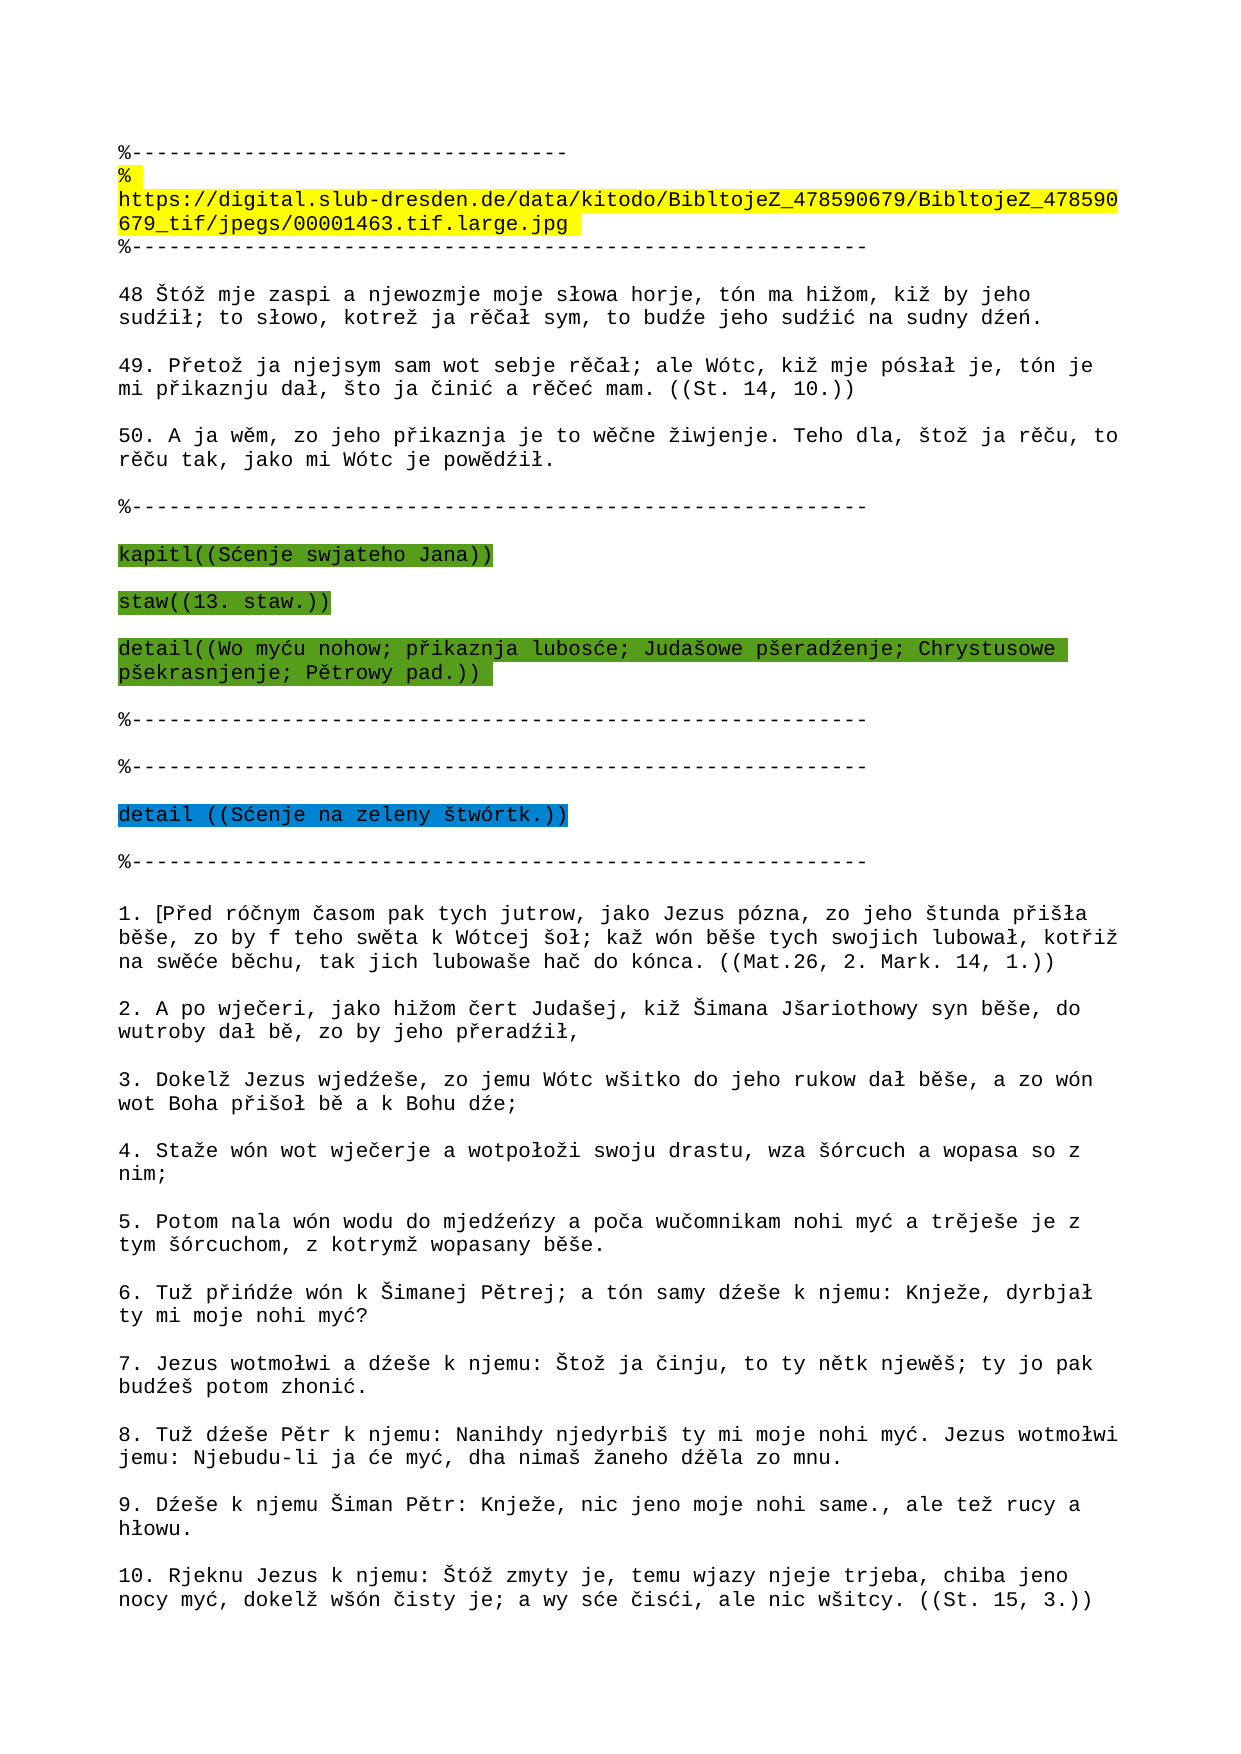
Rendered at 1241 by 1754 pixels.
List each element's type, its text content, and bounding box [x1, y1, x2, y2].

text 5. Potom nala wón wodu do mjedźeńzy a poča wučomnikam nohi myć a trěješe je z tym šórcuchom, z kotrymž wopasany běše. [118, 1211, 1122, 1258]
text %----------------------------------- [118, 142, 1122, 165]
text % https://digital.slub-dresden.de/data/kitodo/BibltojeZ_478590679/BibltojeZ_478590679_tif/jpegs/00001463.tif.large.jpg [118, 165, 1122, 236]
text 3. Dokelž Jezus wjedźeše, zo jemu Wótc wšitko do jeho rukow dał běše, a zo wón wot Boha přišoł bě a k Bohu dźe; [118, 1069, 1122, 1116]
text detail((Wo myću nohow; přikaznja lubosće; Judašowe pšeradźenje; Chrystusowe pšekrasnjenje; Pětrowy pad.)) [118, 638, 1122, 686]
text 48 Štóž mje zaspi a njewozmje moje słowa horje, tón ma hižom, kiž by jeho sudźił; to słowo, kotrež ja rěčał sym, to budźe jeho sudźić na sudny dźeń. [118, 284, 1122, 331]
text 4. Staže wón wot wječerje a wotpołoži swoju drastu, wza šórcuch a wopasa so z nim; [118, 1140, 1122, 1187]
text kapitl((Sćenje swjateho Jana)) [118, 544, 1122, 567]
text %----------------------------------------------------------- [118, 709, 1122, 733]
text ty mi moje nohi myć? [118, 1305, 1122, 1329]
text 49. Přetož ja njejsym sam wot sebje rěčał; ale Wótc, kiž mje pósłał je, tón je mi přikaznju dał, što ja činić a rěčeć mam. ((St. 14, 10.)) [118, 354, 1122, 402]
text 2. A po wječeri, jako hižom čert Judašej, kiž Šimana Jšariothowy syn běše, do wutroby dał bě, zo by jeho přeradźił, [118, 998, 1122, 1045]
text 50. A ja wěm, zo jeho přikaznja je to wěčne žiwjenje. Teho dla, štož ja rěču, to rěču tak, jako mi Wótc je powědźił. [118, 426, 1122, 473]
text 6. Tuž přińdźe wón k Šimanej Pětrej; a tón samy dźeše k njemu: Knježe, dyrbjał [118, 1282, 1122, 1305]
text %----------------------------------------------------------- [118, 236, 1122, 260]
text %----------------------------------------------------------- [118, 757, 1122, 780]
text staw((13. staw.)) [118, 591, 1122, 615]
text 7. Jezus wotmołwi a dźeše k njemu: Štož ja činju, to ty nětk njewěš; ty jo pak budźeš potom zhonić. [118, 1353, 1122, 1400]
text %----------------------------------------------------------- [118, 496, 1122, 520]
text 9. Dźeše k njemu Šiman Pětr: Knježe, nic jeno moje nohi same., ale tež rucy a hłowu. [118, 1494, 1122, 1542]
text 10. Rjeknu Jezus k njemu: Štóž zmyty je, temu wjazy njeje trjeba, chiba jeno nocy myć, dokelž wšón čisty je; a wy sće čisći, ale nic wšitcy. ((St. 15, 3.)) [118, 1565, 1122, 1613]
text 1. [Před róčnym časom pak tych jutrow, jako Jezus pózna, zo jeho štunda přišła běše, zo by f teho swěta k Wótcej šoł; kaž wón běše tych swojich lubował, kotřiž na swěće běchu, tak jich lubowaše hač do kónca. ((Mat.26, 2. Mark. 14, 1.)) [118, 898, 1122, 974]
text detail ((Sćenje na zeleny štwórtk.)) [118, 804, 1122, 827]
text %----------------------------------------------------------- [118, 851, 1122, 875]
text 8. Tuž dźeše Pětr k njemu: Nanihdy njedyrbiš ty mi moje nohi myć. Jezus wotmołwi jemu: Njebudu-li ja će myć, dha nimaš žaneho dźěla zo mnu. [118, 1423, 1122, 1471]
